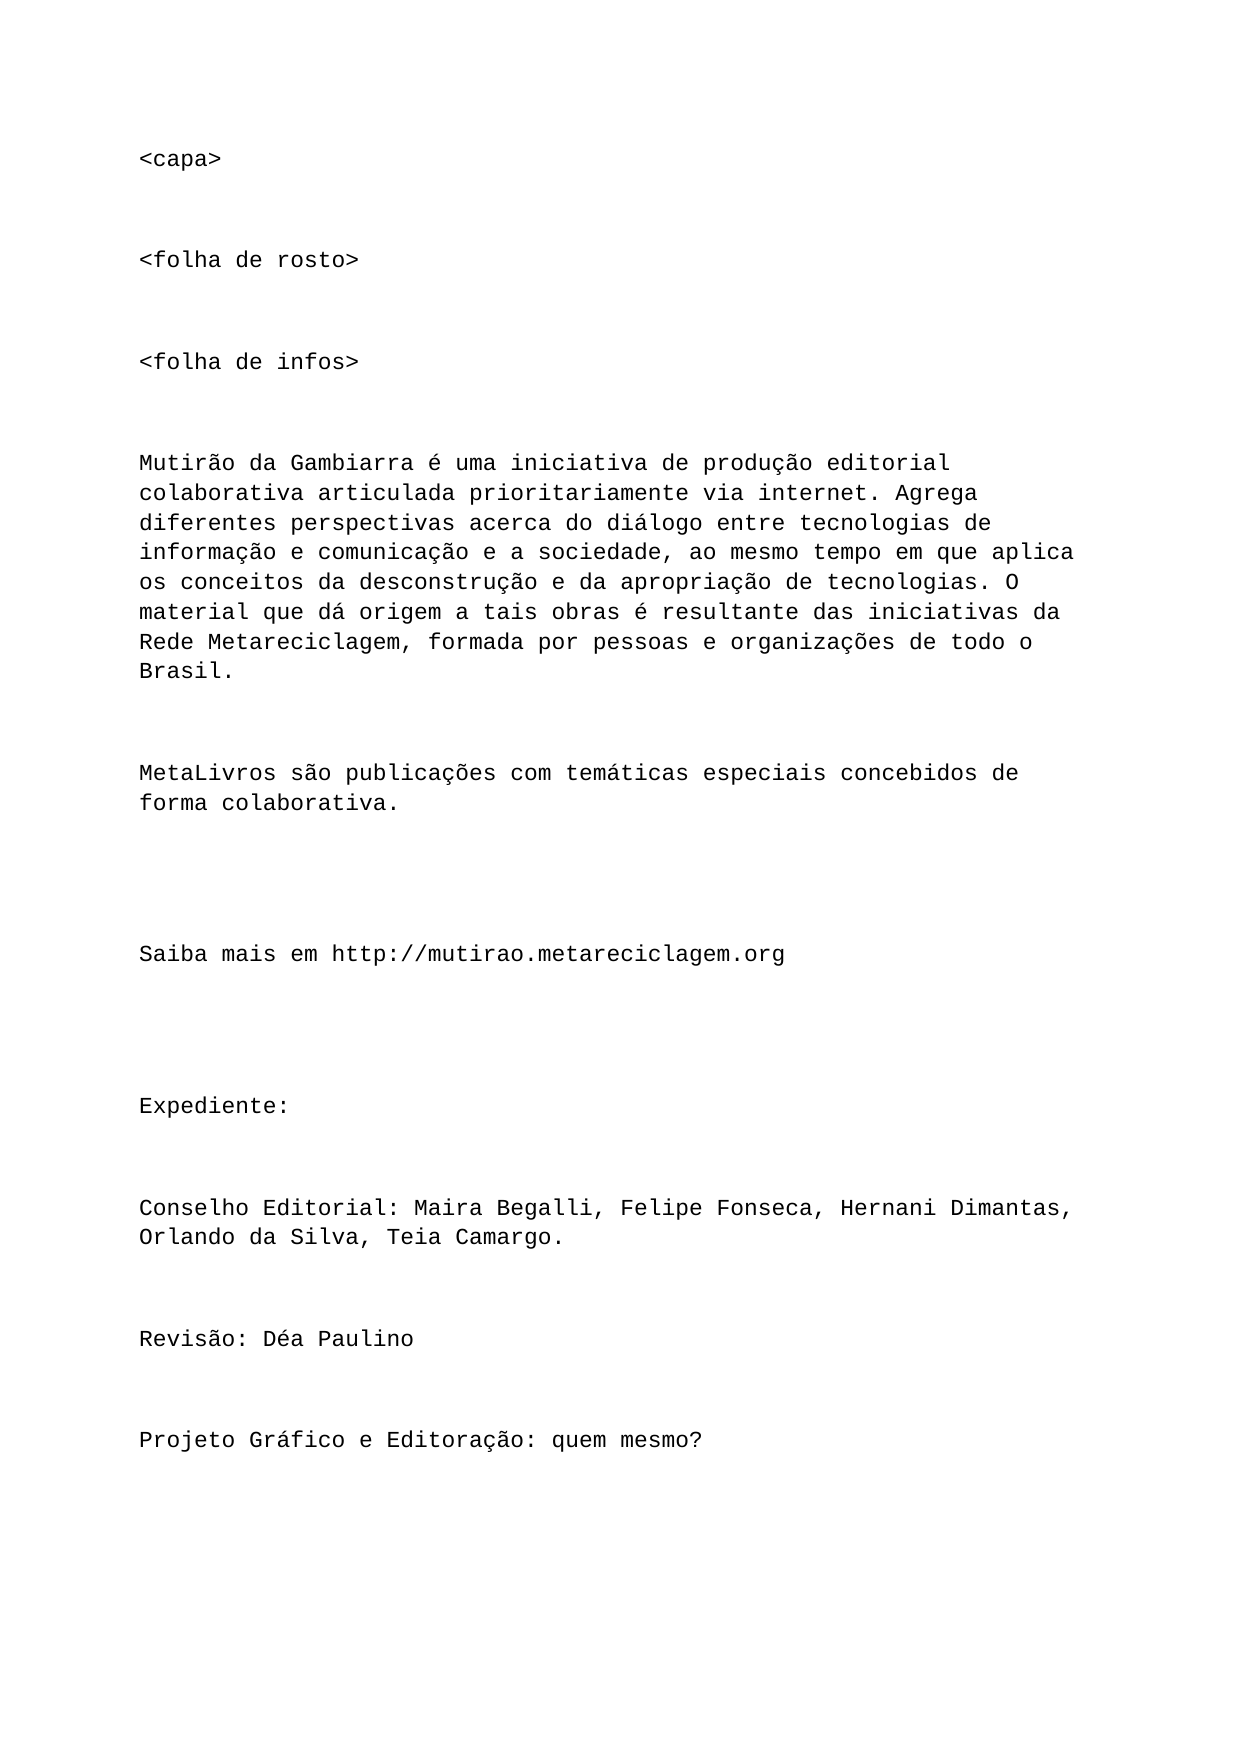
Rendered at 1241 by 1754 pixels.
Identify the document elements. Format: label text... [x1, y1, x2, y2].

text Conselho Editorial: Maira Begalli, Felipe Fonseca, Hernani Dimantas, Orlando da Silva, Teia Camargo. [139, 1196, 1101, 1252]
text Expediente: [139, 1095, 1101, 1121]
text <capa> [139, 148, 1101, 173]
text Revisão: Déa Paulino [139, 1327, 1101, 1353]
text <folha de infos> [139, 350, 1101, 376]
text MetaLivros são publicações com temáticas especiais concebidos de forma colaborativa. [139, 761, 1101, 817]
text <folha de rosto> [139, 249, 1101, 275]
text Mutirão da Gambiarra é uma iniciativa de produção editorial colaborativa articulada prioritariamente via internet. Agrega diferentes perspectivas acerca do diálogo entre tecnologias de informação e comunicação e a sociedade, ao mesmo tempo em que aplica os conceitos da desconstrução e da apropriação de tecnologias. O material que dá origem a tais obras é resultante das iniciativas da Rede Metareciclagem, formada por pessoas e organizações de todo o Brasil. [139, 451, 1101, 686]
text Saiba mais em http://mutirao.metareciclagem.org [139, 943, 1101, 969]
text Projeto Gráfico e Editoração: quem mesmo? [139, 1428, 1101, 1454]
